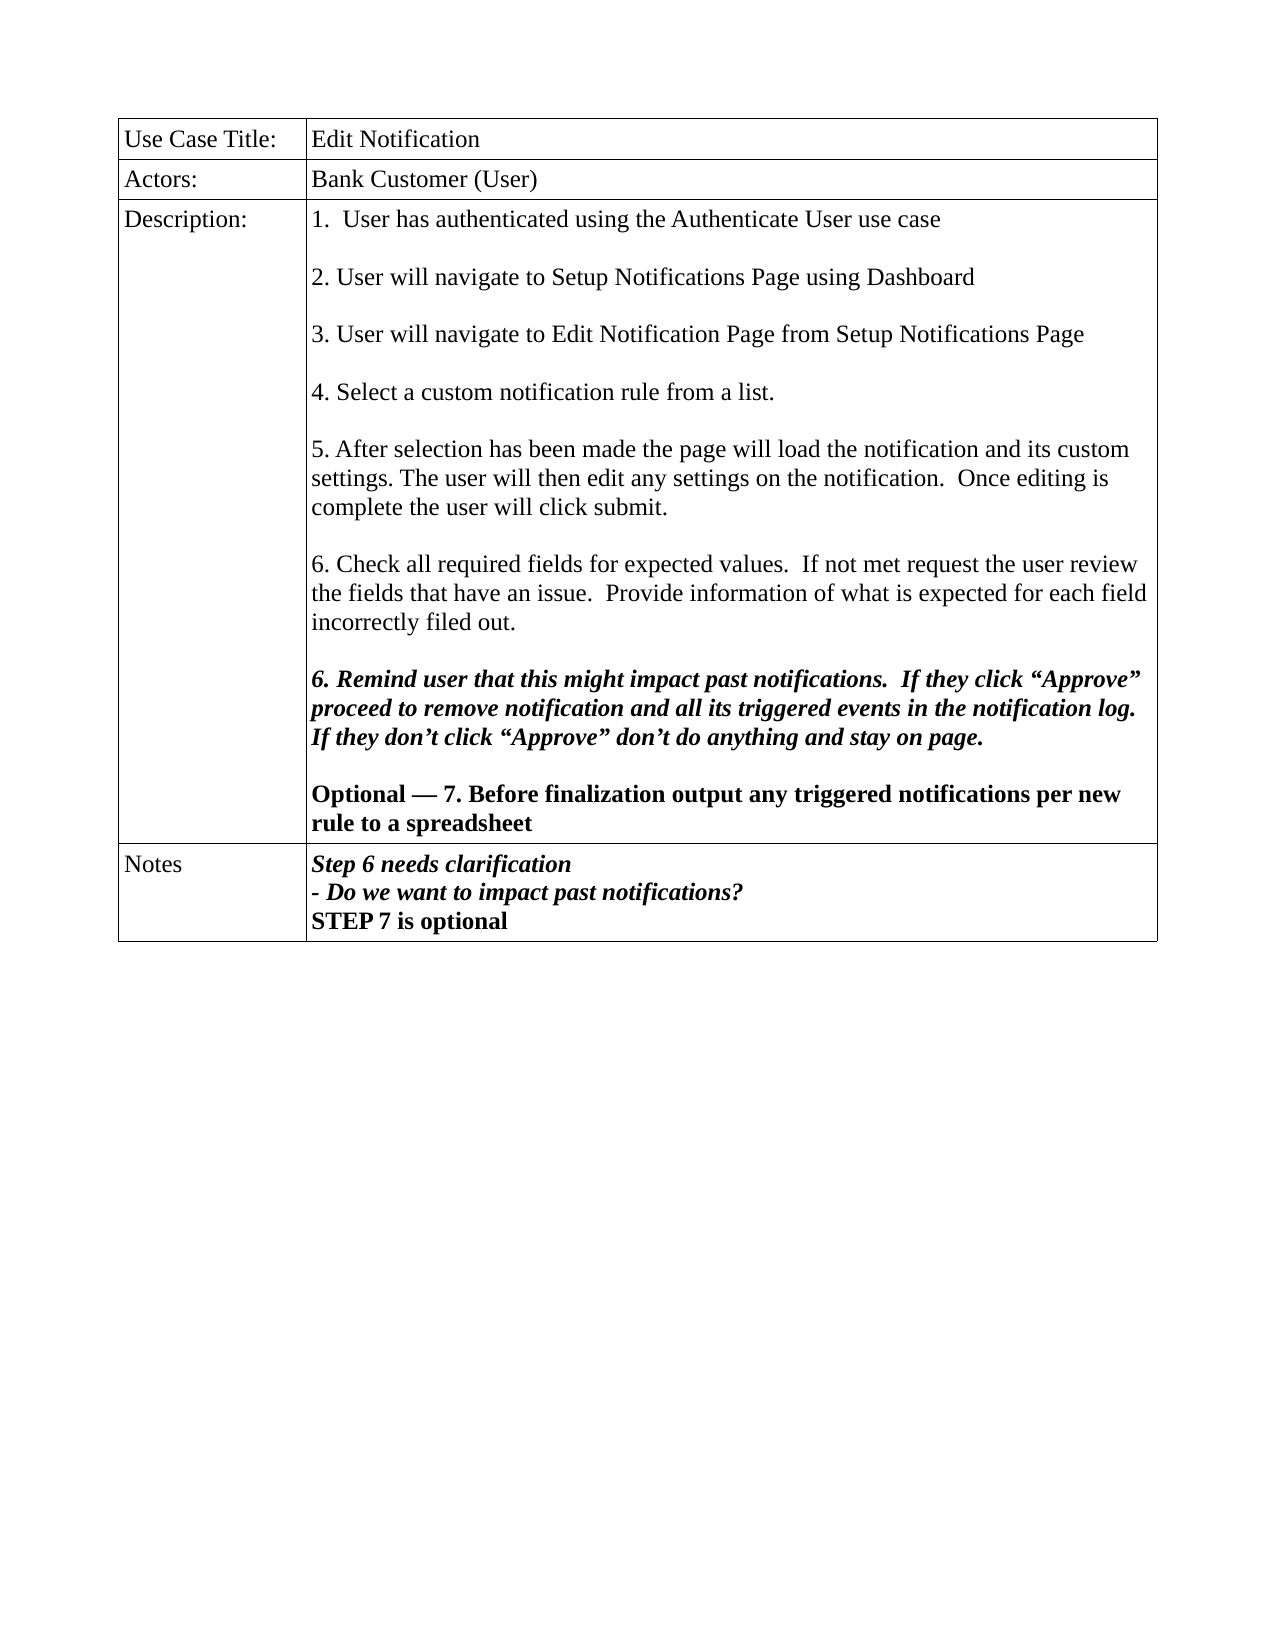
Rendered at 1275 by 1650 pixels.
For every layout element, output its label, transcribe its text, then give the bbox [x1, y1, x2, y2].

table_cell Bank Customer (User) [307, 160, 1157, 199]
table_cell Description: [119, 200, 306, 843]
table_cell Actors: [119, 160, 306, 199]
table_cell Notes [119, 844, 306, 941]
table_cell 1. User has authenticated using the Authenticate User use case 2. User will navigate to Setup Notifications Page using Dashboard 3. User will navigate to Edit Notification Page from Setup Notifications Page 4. Select a custom notification rule from a list. 5. After selection has been made the page will load the notification and its custom settings. The user will then edit any settings on the notification. Once editing is complete the user will click submit. 6. Check all required fields for expected values. If not met request the user review the fields that have an issue. Provide information of what is expected for each field incorrectly filed out. 6. Remind user that this might impact past notifications. If they click “Approve” proceed to remove notification and all its triggered events in the notification log. If they don’t click “Approve” don’t do anything and stay on page. Optional — 7. Before finalization output any triggered notifications per new rule to a spreadsheet [307, 200, 1157, 843]
table_header Use Case Title: [119, 119, 306, 158]
table_cell Step 6 needs clarification - Do we want to impact past notifications? STEP 7 is optional [307, 844, 1157, 941]
table_header Edit Notification [307, 119, 1157, 158]
